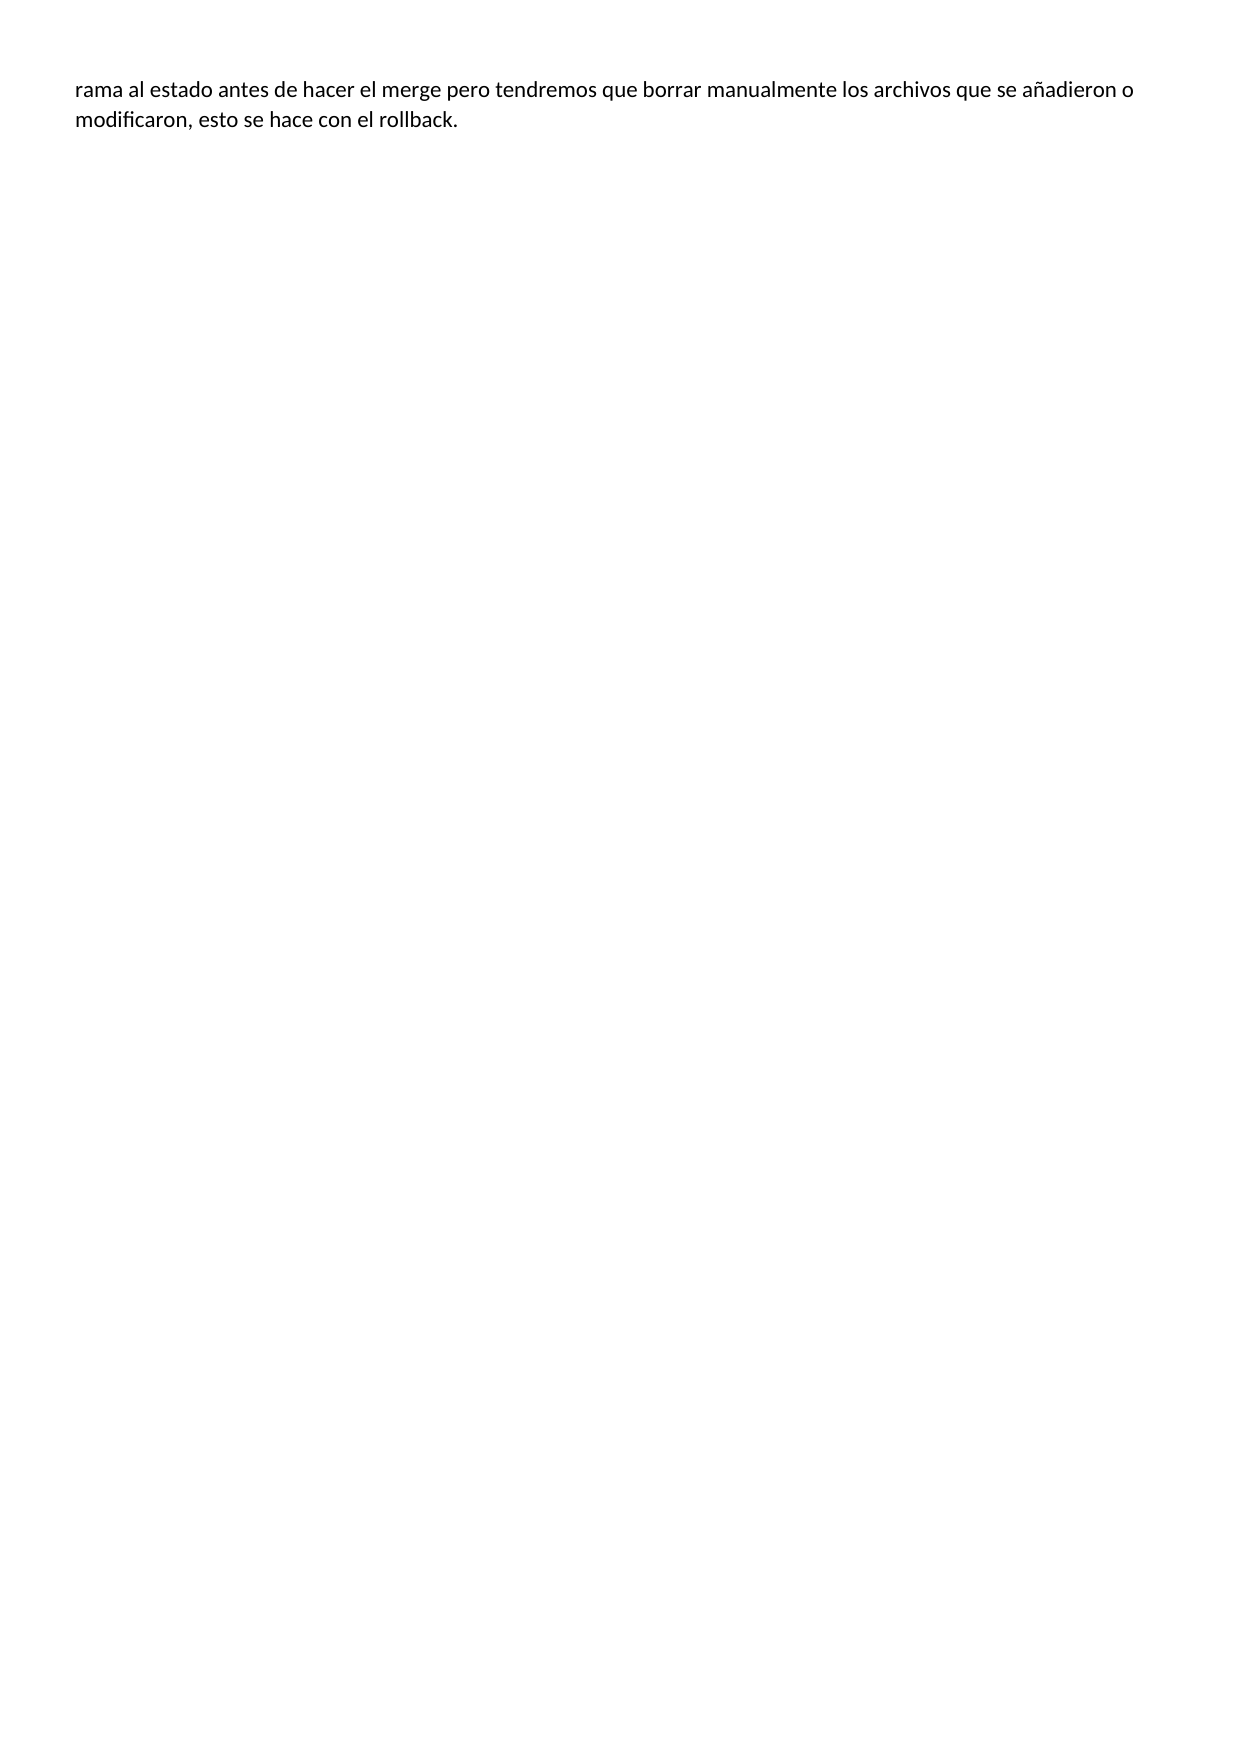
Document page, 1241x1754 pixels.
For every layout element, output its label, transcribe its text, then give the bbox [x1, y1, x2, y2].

text rama al estado antes de hacer el merge pero tendremos que borrar manualmente los archivos que se añadieron o modificaron, esto se hace con el rollback. [75, 75, 1165, 133]
